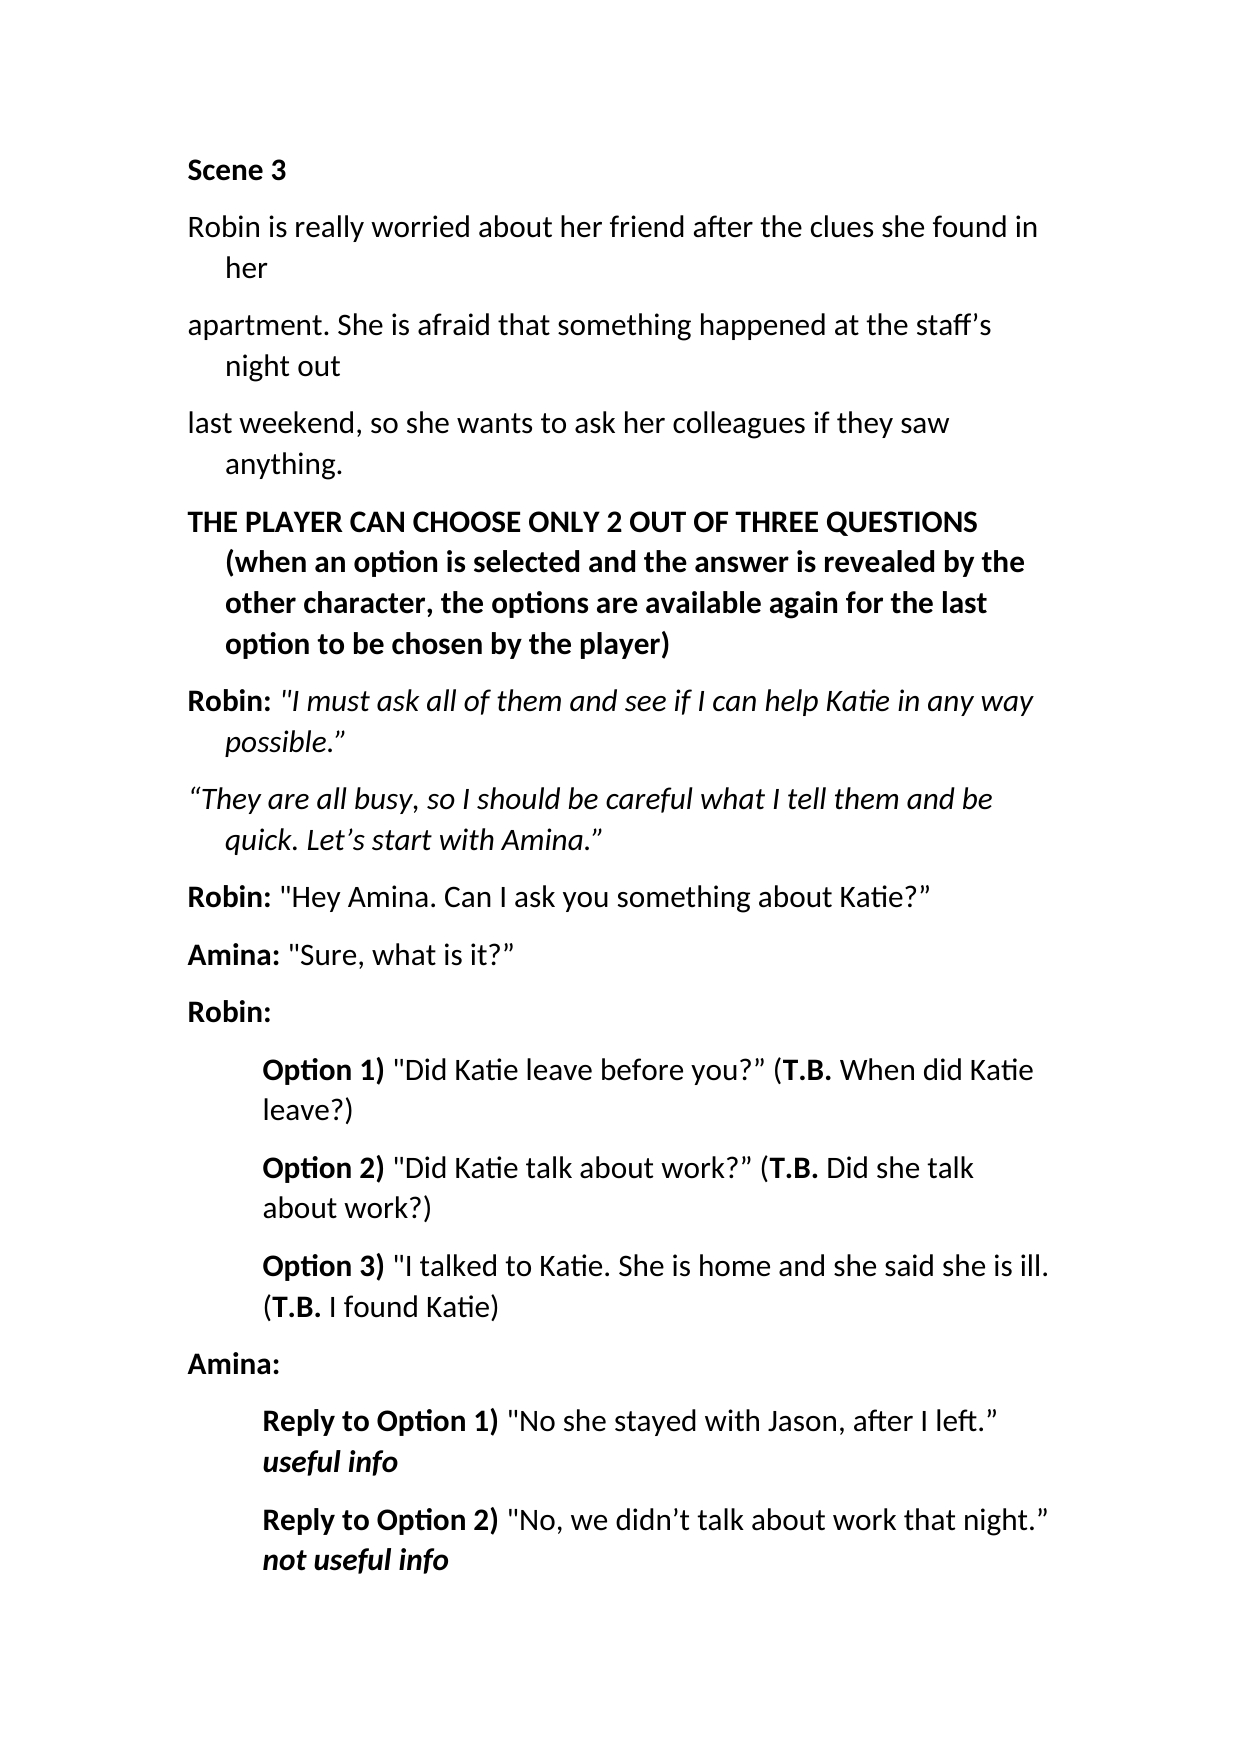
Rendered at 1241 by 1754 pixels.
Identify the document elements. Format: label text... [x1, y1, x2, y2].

text last weekend, so she wants to ask her colleagues if they saw anything. [187, 404, 1053, 482]
text Robin: [187, 992, 1053, 1031]
text Option 3) "I talked to Katie. She is home and she said she is ill. (T.B. I found Katie) [262, 1246, 1053, 1325]
text Robin: "Hey Amina. Can I ask you something about Katie?” [187, 878, 1053, 916]
text Robin: "I must ask all of them and see if I can help Katie in any way possible.” [187, 681, 1053, 760]
text THE PLAYER CAN CHOOSE ONLY 2 OUT OF THREE QUESTIONS (when an option is selected and the answer is revealed by the other character, the options are available again for the last option to be chosen by the player) [187, 502, 1053, 662]
text apartment. She is afraid that something happened at the staff’s night out [187, 306, 1053, 384]
text Scene 3 [187, 150, 1053, 188]
text Amina: "Sure, what is it?” [187, 935, 1053, 973]
text Option 2) "Did Katie talk about work?” (T.B. Did she talk about work?) [262, 1148, 1053, 1227]
text Reply to Option 2) "No, we didn’t talk about work that night.” not useful info [262, 1500, 1053, 1578]
text Amina: [187, 1344, 1053, 1382]
text “They are all busy, so I should be careful what I tell them and be quick. Let’s start with Amina.” [187, 779, 1053, 858]
text Robin is really worried about her friend after the clues she found in her [187, 207, 1053, 286]
text Reply to Option 1) "No she stayed with Jason, after I left.” useful info [262, 1402, 1053, 1480]
text Option 1) "Did Katie leave before you?” (T.B. When did Katie leave?) [262, 1050, 1053, 1129]
